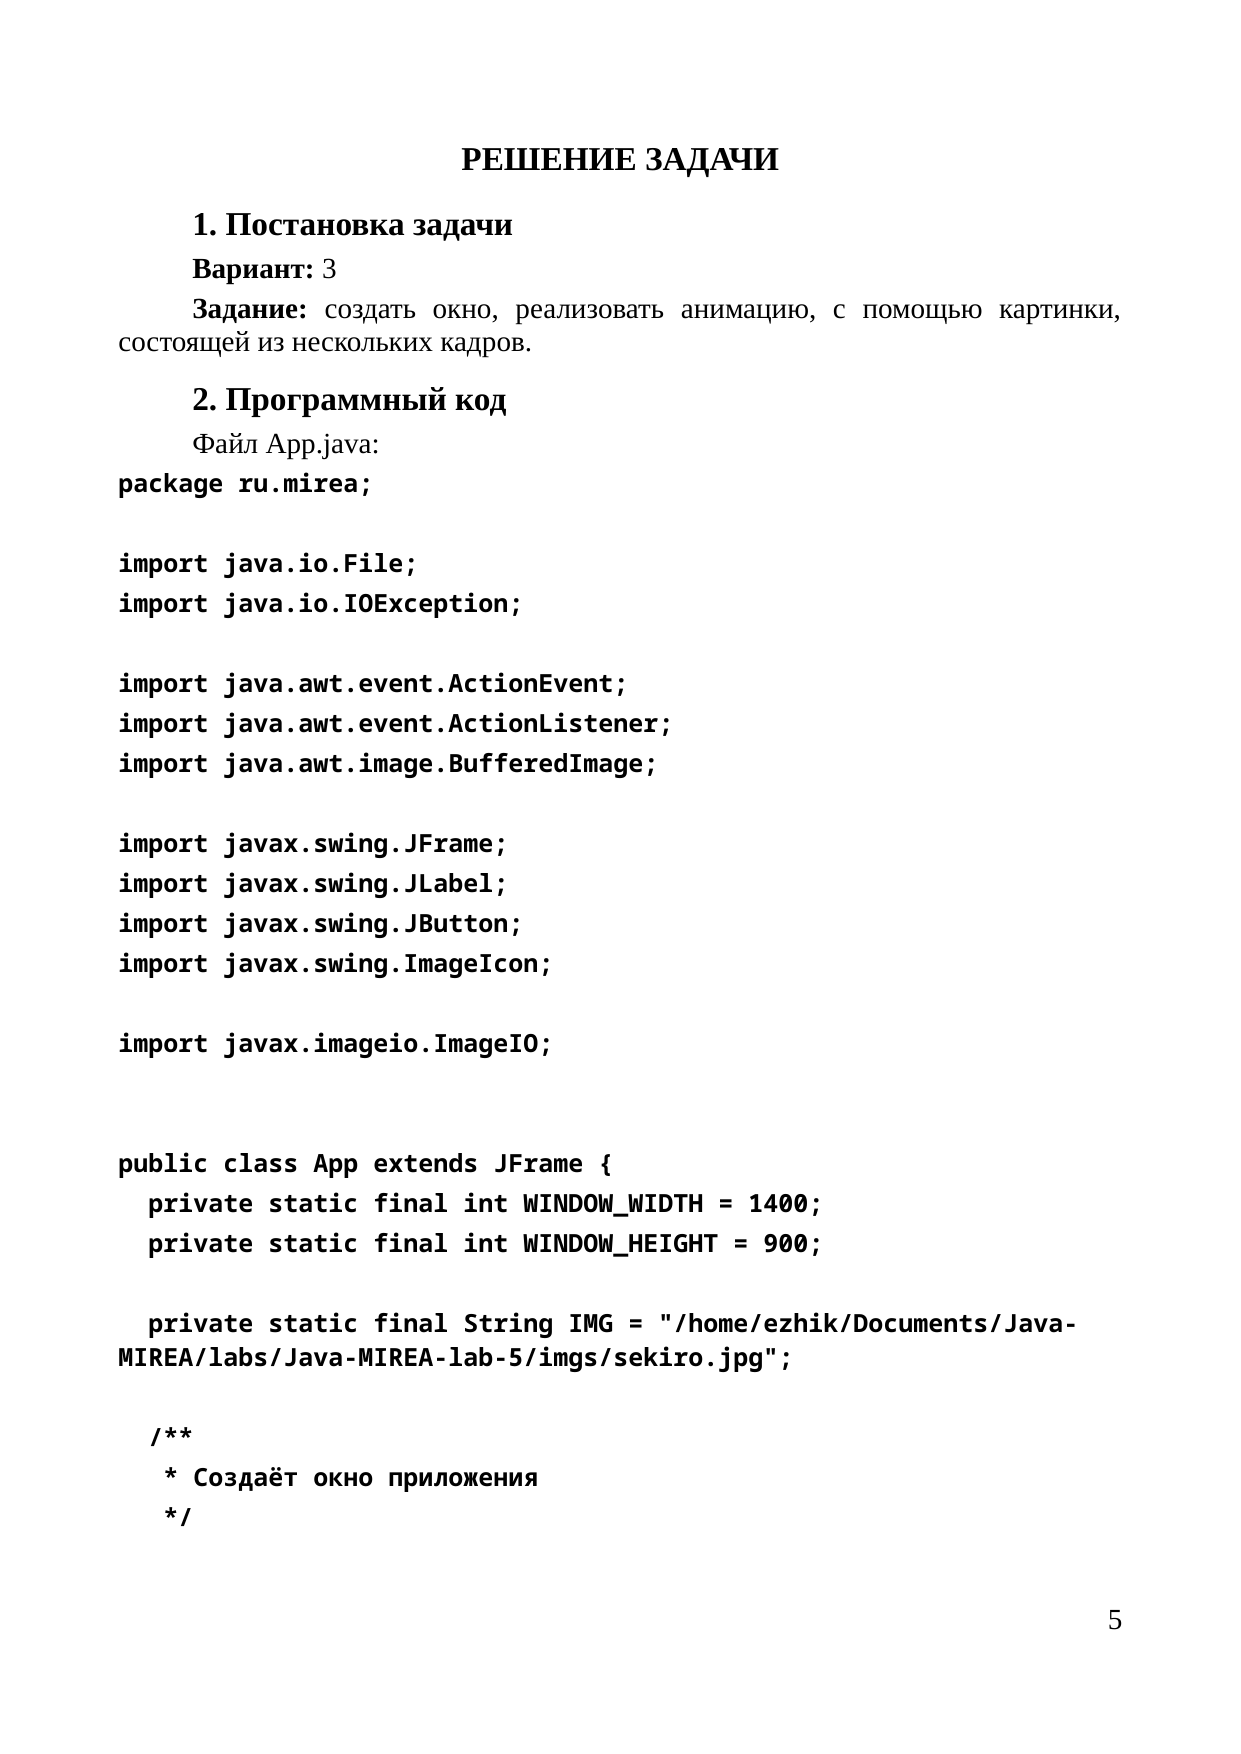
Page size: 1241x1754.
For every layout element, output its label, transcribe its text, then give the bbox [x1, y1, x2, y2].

text private static final int WINDOW_HEIGHT = 900; [118, 1225, 1122, 1259]
text import javax.imageio.ImageIO; [118, 1025, 1122, 1059]
text import javax.swing.JFrame; [118, 825, 1122, 859]
text /** [118, 1419, 1122, 1453]
text package ru.mirea; [118, 465, 1122, 499]
text private static final String IMG = "/home/ezhik/Documents/Java-MIREA/labs/Java-MIREA-lab-5/imgs/sekiro.jpg"; [118, 1305, 1122, 1373]
text * Создаёт окно приложения [118, 1459, 1122, 1493]
text import java.io.IOException; [118, 585, 1122, 619]
text public class App extends JFrame { [118, 1145, 1122, 1179]
text private static final int WINDOW_WIDTH = 1400; [118, 1185, 1122, 1219]
subtitle 1. Постановка задачи [118, 204, 1122, 243]
text Вариант: 3 [118, 251, 1122, 285]
subtitle 2. Программный код [118, 379, 1122, 417]
text import javax.swing.JLabel; [118, 865, 1122, 899]
text import javax.swing.JButton; [118, 905, 1122, 939]
text import java.awt.event.ActionListener; [118, 705, 1122, 739]
subtitle РЕШЕНИЕ ЗАДАЧИ [118, 139, 1122, 177]
text import java.io.File; [118, 545, 1122, 579]
text */ [118, 1499, 1122, 1533]
text import java.awt.image.BufferedImage; [118, 745, 1122, 779]
text Файл App.java: [118, 426, 1122, 459]
text Задание: создать окно, реализовать анимацию, с помощью картинки, состоящей из нескольких кадров. [118, 291, 1122, 358]
text import java.awt.event.ActionEvent; [118, 665, 1122, 699]
text import javax.swing.ImageIcon; [118, 945, 1122, 979]
